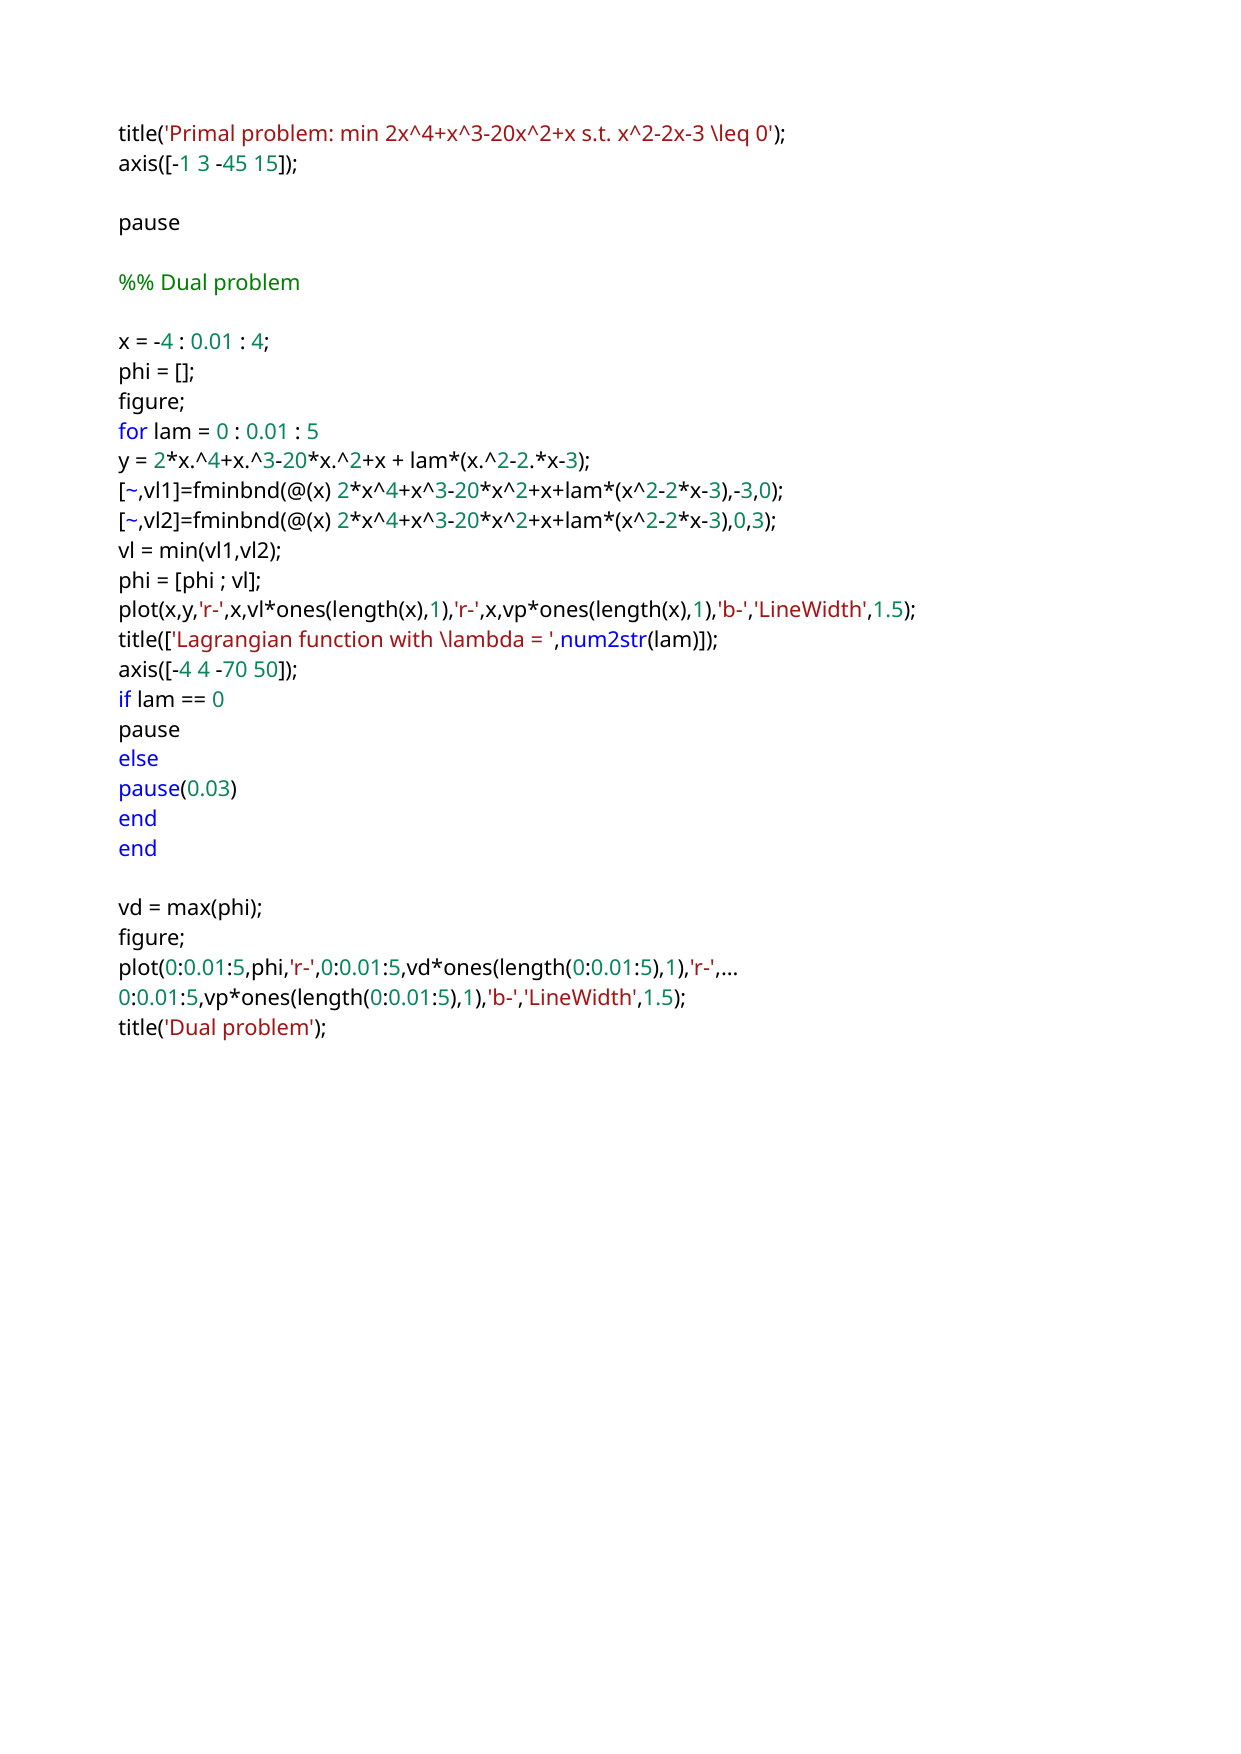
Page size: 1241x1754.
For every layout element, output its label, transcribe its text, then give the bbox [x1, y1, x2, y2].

text vd = max(phi); [118, 892, 1122, 922]
text pause [118, 714, 1122, 743]
text figure; [118, 922, 1122, 952]
text else [118, 743, 1122, 773]
text [~,vl1]=fminbnd(@(x) 2*x^4+x^3-20*x^2+x+lam*(x^2-2*x-3),-3,0); [118, 475, 1122, 505]
text phi = [phi ; vl]; [118, 565, 1122, 594]
text vl = min(vl1,vl2); [118, 535, 1122, 565]
text end [118, 803, 1122, 833]
text pause(0.03) [118, 773, 1122, 803]
text plot(x,y,'r-',x,vl*ones(length(x),1),'r-',x,vp*ones(length(x),1),'b-','LineWidth',1.5); [118, 594, 1122, 624]
text figure; [118, 386, 1122, 416]
text title('Primal problem: min 2x^4+x^3-20x^2+x s.t. x^2-2x-3 \leq 0'); [118, 118, 1122, 148]
text if lam == 0 [118, 684, 1122, 714]
text [~,vl2]=fminbnd(@(x) 2*x^4+x^3-20*x^2+x+lam*(x^2-2*x-3),0,3); [118, 505, 1122, 535]
text for lam = 0 : 0.01 : 5 [118, 416, 1122, 446]
text plot(0:0.01:5,phi,'r-',0:0.01:5,vd*ones(length(0:0.01:5),1),'r-',... [118, 952, 1122, 982]
text phi = []; [118, 356, 1122, 386]
text axis([-4 4 -70 50]); [118, 654, 1122, 684]
text axis([-1 3 -45 15]); [118, 148, 1122, 178]
text %% Dual problem [118, 267, 1122, 297]
text end [118, 833, 1122, 863]
text x = -4 : 0.01 : 4; [118, 326, 1122, 356]
text title('Dual problem'); [118, 1011, 1122, 1041]
text 0:0.01:5,vp*ones(length(0:0.01:5),1),'b-','LineWidth',1.5); [118, 982, 1122, 1011]
text pause [118, 207, 1122, 237]
text y = 2*x.^4+x.^3-20*x.^2+x + lam*(x.^2-2.*x-3); [118, 446, 1122, 475]
text title(['Lagrangian function with \lambda = ',num2str(lam)]); [118, 624, 1122, 654]
